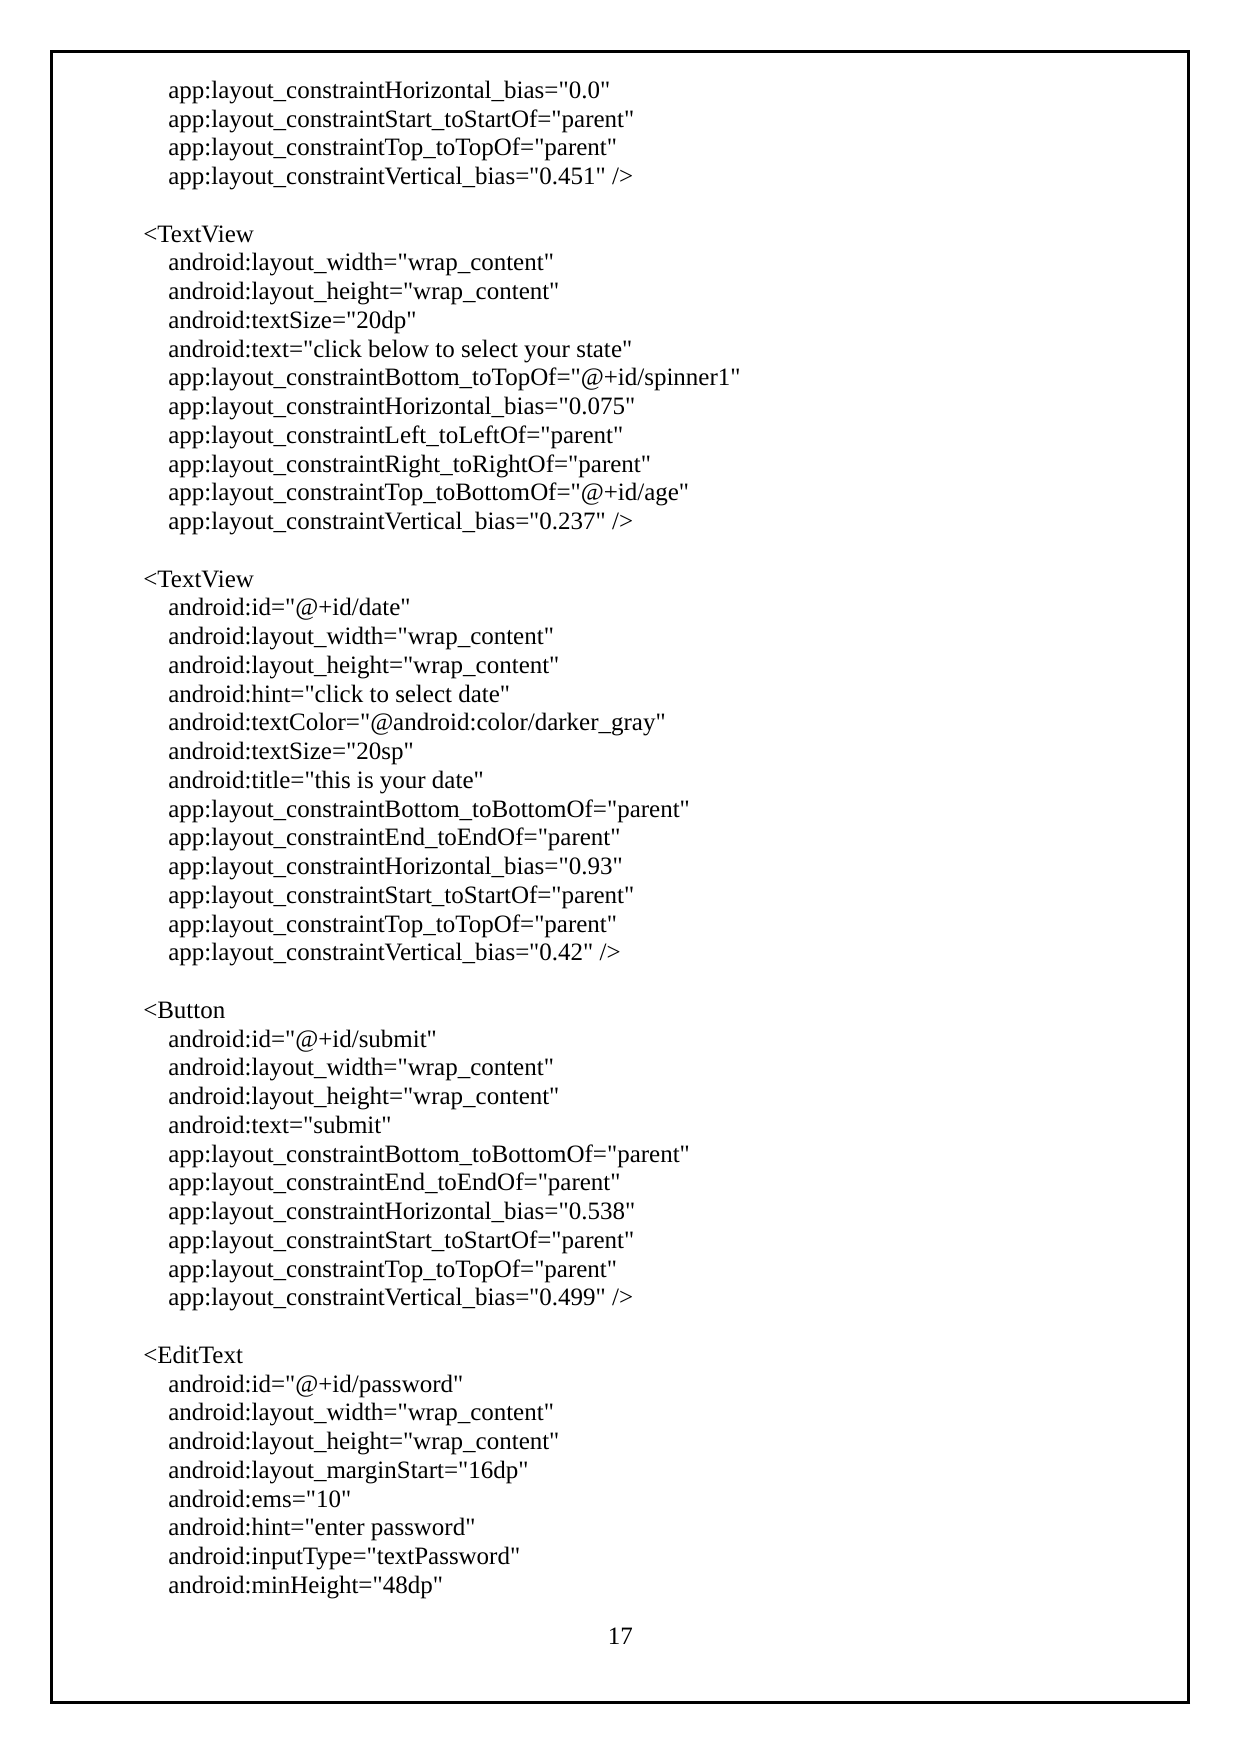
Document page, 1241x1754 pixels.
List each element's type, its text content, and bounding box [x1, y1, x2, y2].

text app:layout_constraintVertical_bias="0.451" /> [118, 161, 1122, 190]
text app:layout_constraintBottom_toBottomOf="parent" [118, 794, 1122, 822]
text app:layout_constraintEnd_toEndOf="parent" [118, 1167, 1122, 1196]
text android:layout_width="wrap_content" [118, 1397, 1122, 1426]
text app:layout_constraintLeft_toLeftOf="parent" [118, 420, 1122, 449]
text app:layout_constraintBottom_toBottomOf="parent" [118, 1139, 1122, 1167]
text app:layout_constraintEnd_toEndOf="parent" [118, 822, 1122, 851]
text android:text="submit" [118, 1110, 1122, 1139]
text app:layout_constraintVertical_bias="0.499" /> [118, 1282, 1122, 1311]
text app:layout_constraintVertical_bias="0.42" /> [118, 937, 1122, 966]
text android:layout_height="wrap_content" [118, 650, 1122, 679]
text android:layout_width="wrap_content" [118, 1052, 1122, 1081]
text app:layout_constraintTop_toBottomOf="@+id/age" [118, 477, 1122, 506]
text android:hint="enter password" [118, 1512, 1122, 1541]
text android:layout_height="wrap_content" [118, 1426, 1122, 1455]
text app:layout_constraintTop_toTopOf="parent" [118, 132, 1122, 161]
text android:textSize="20dp" [118, 305, 1122, 334]
text android:layout_width="wrap_content" [118, 621, 1122, 650]
text android:id="@+id/password" [118, 1369, 1122, 1397]
text android:layout_marginStart="16dp" [118, 1455, 1122, 1484]
text android:textColor="@android:color/darker_gray" [118, 707, 1122, 736]
text android:inputType="textPassword" [118, 1541, 1122, 1570]
text app:layout_constraintStart_toStartOf="parent" [118, 880, 1122, 909]
text android:id="@+id/submit" [118, 1024, 1122, 1052]
text android:minHeight="48dp" [118, 1570, 1122, 1599]
text android:ems="10" [118, 1484, 1122, 1512]
text app:layout_constraintHorizontal_bias="0.93" [118, 851, 1122, 880]
text app:layout_constraintBottom_toTopOf="@+id/spinner1" [118, 362, 1122, 391]
text app:layout_constraintTop_toTopOf="parent" [118, 1254, 1122, 1282]
text app:layout_constraintTop_toTopOf="parent" [118, 909, 1122, 937]
text app:layout_constraintStart_toStartOf="parent" [118, 104, 1122, 132]
text <TextView [118, 564, 1122, 592]
text <TextView [118, 219, 1122, 247]
text android:layout_width="wrap_content" [118, 247, 1122, 276]
text app:layout_constraintRight_toRightOf="parent" [118, 449, 1122, 477]
text app:layout_constraintHorizontal_bias="0.0" [118, 75, 1122, 104]
text android:id="@+id/date" [118, 592, 1122, 621]
text app:layout_constraintHorizontal_bias="0.075" [118, 391, 1122, 420]
text android:text="click below to select your state" [118, 334, 1122, 362]
text app:layout_constraintHorizontal_bias="0.538" [118, 1196, 1122, 1225]
text <Button [118, 995, 1122, 1024]
text app:layout_constraintStart_toStartOf="parent" [118, 1225, 1122, 1254]
text android:textSize="20sp" [118, 736, 1122, 765]
text android:hint="click to select date" [118, 679, 1122, 707]
text android:layout_height="wrap_content" [118, 276, 1122, 305]
text android:title="this is your date" [118, 765, 1122, 794]
text android:layout_height="wrap_content" [118, 1081, 1122, 1110]
text app:layout_constraintVertical_bias="0.237" /> [118, 506, 1122, 535]
text <EditText [118, 1340, 1122, 1369]
